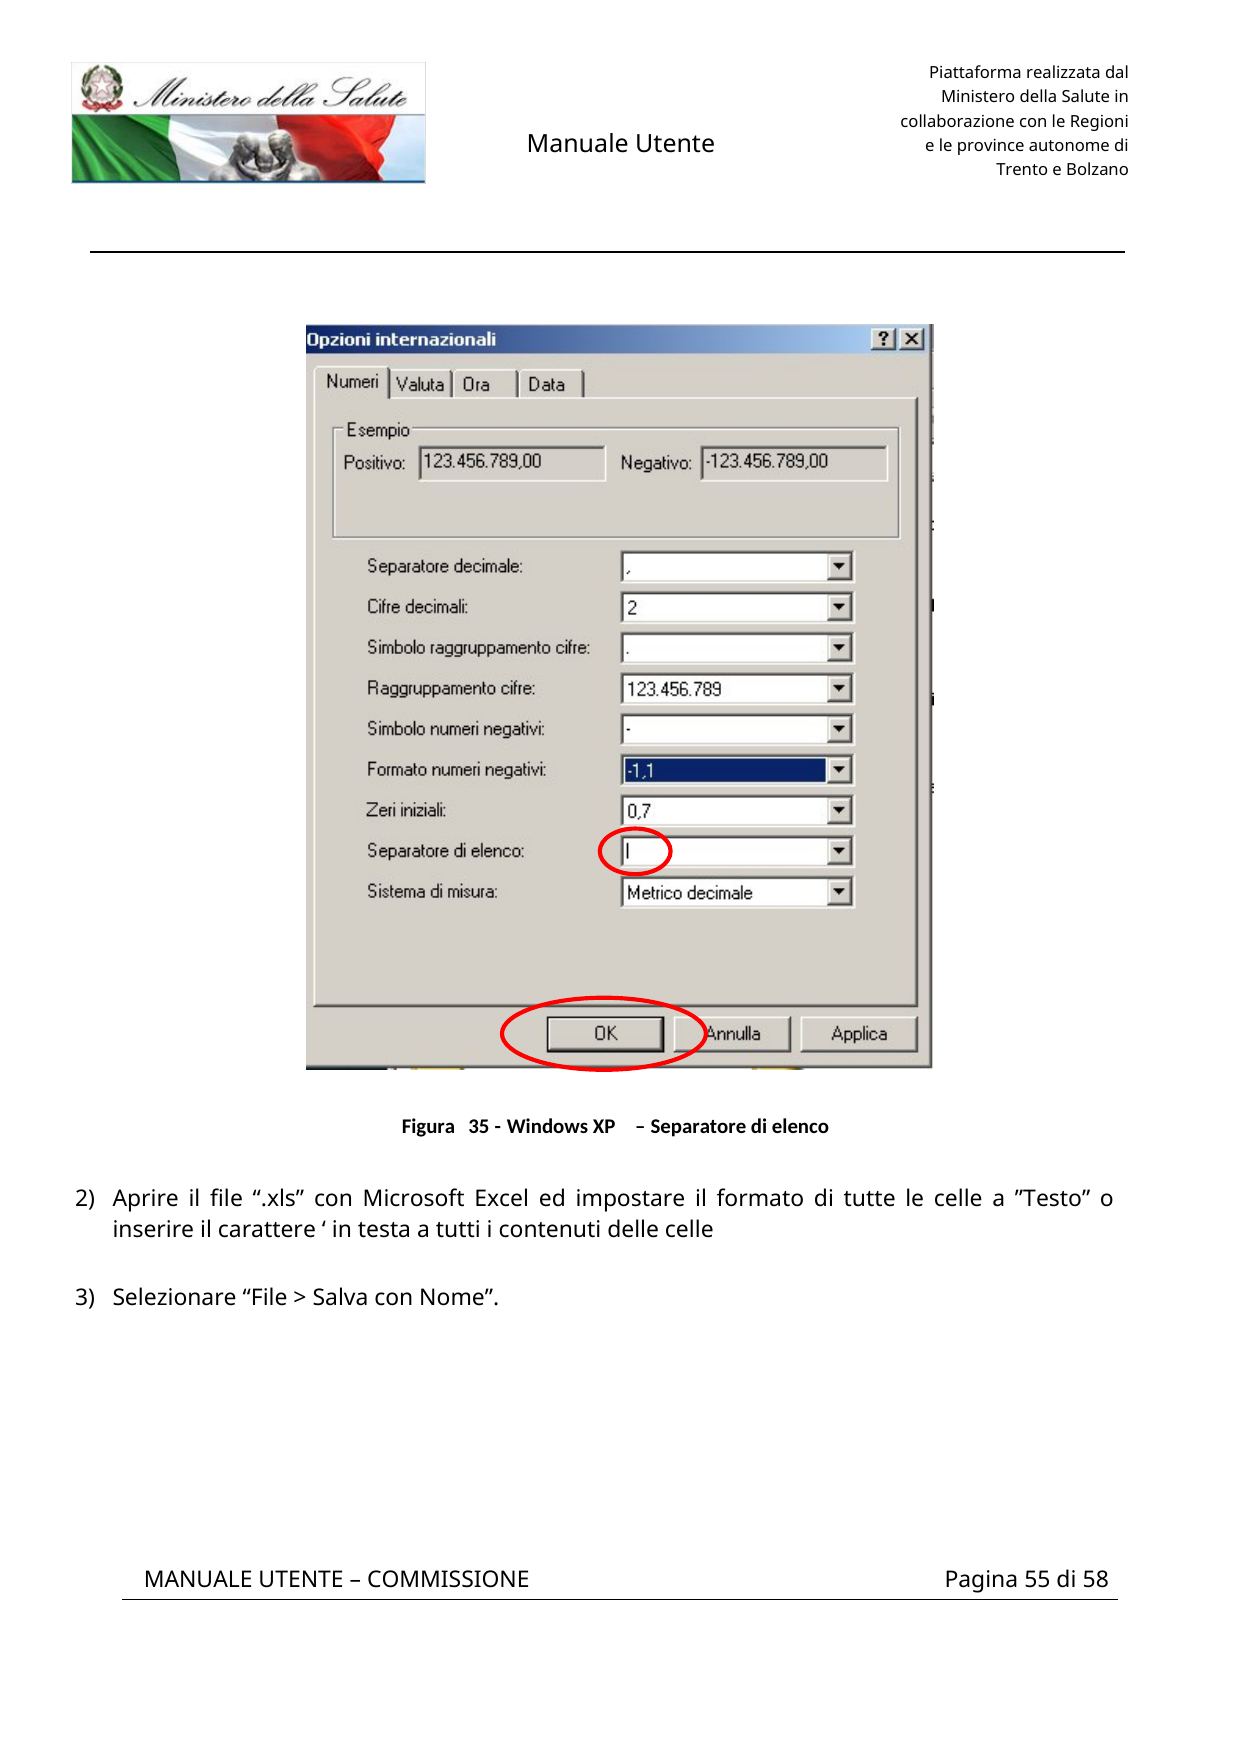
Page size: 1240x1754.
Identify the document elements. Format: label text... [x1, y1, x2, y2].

list Selezionare “File > Salva con Nome”. [75, 1281, 1116, 1313]
list Aprire il file “.xls” con Microsoft Excel ed impostare il formato di tutte le celle a ”Testo” o inserire il carattere ‘ in testa a tutti i contenuti delle celle [75, 1181, 1116, 1244]
